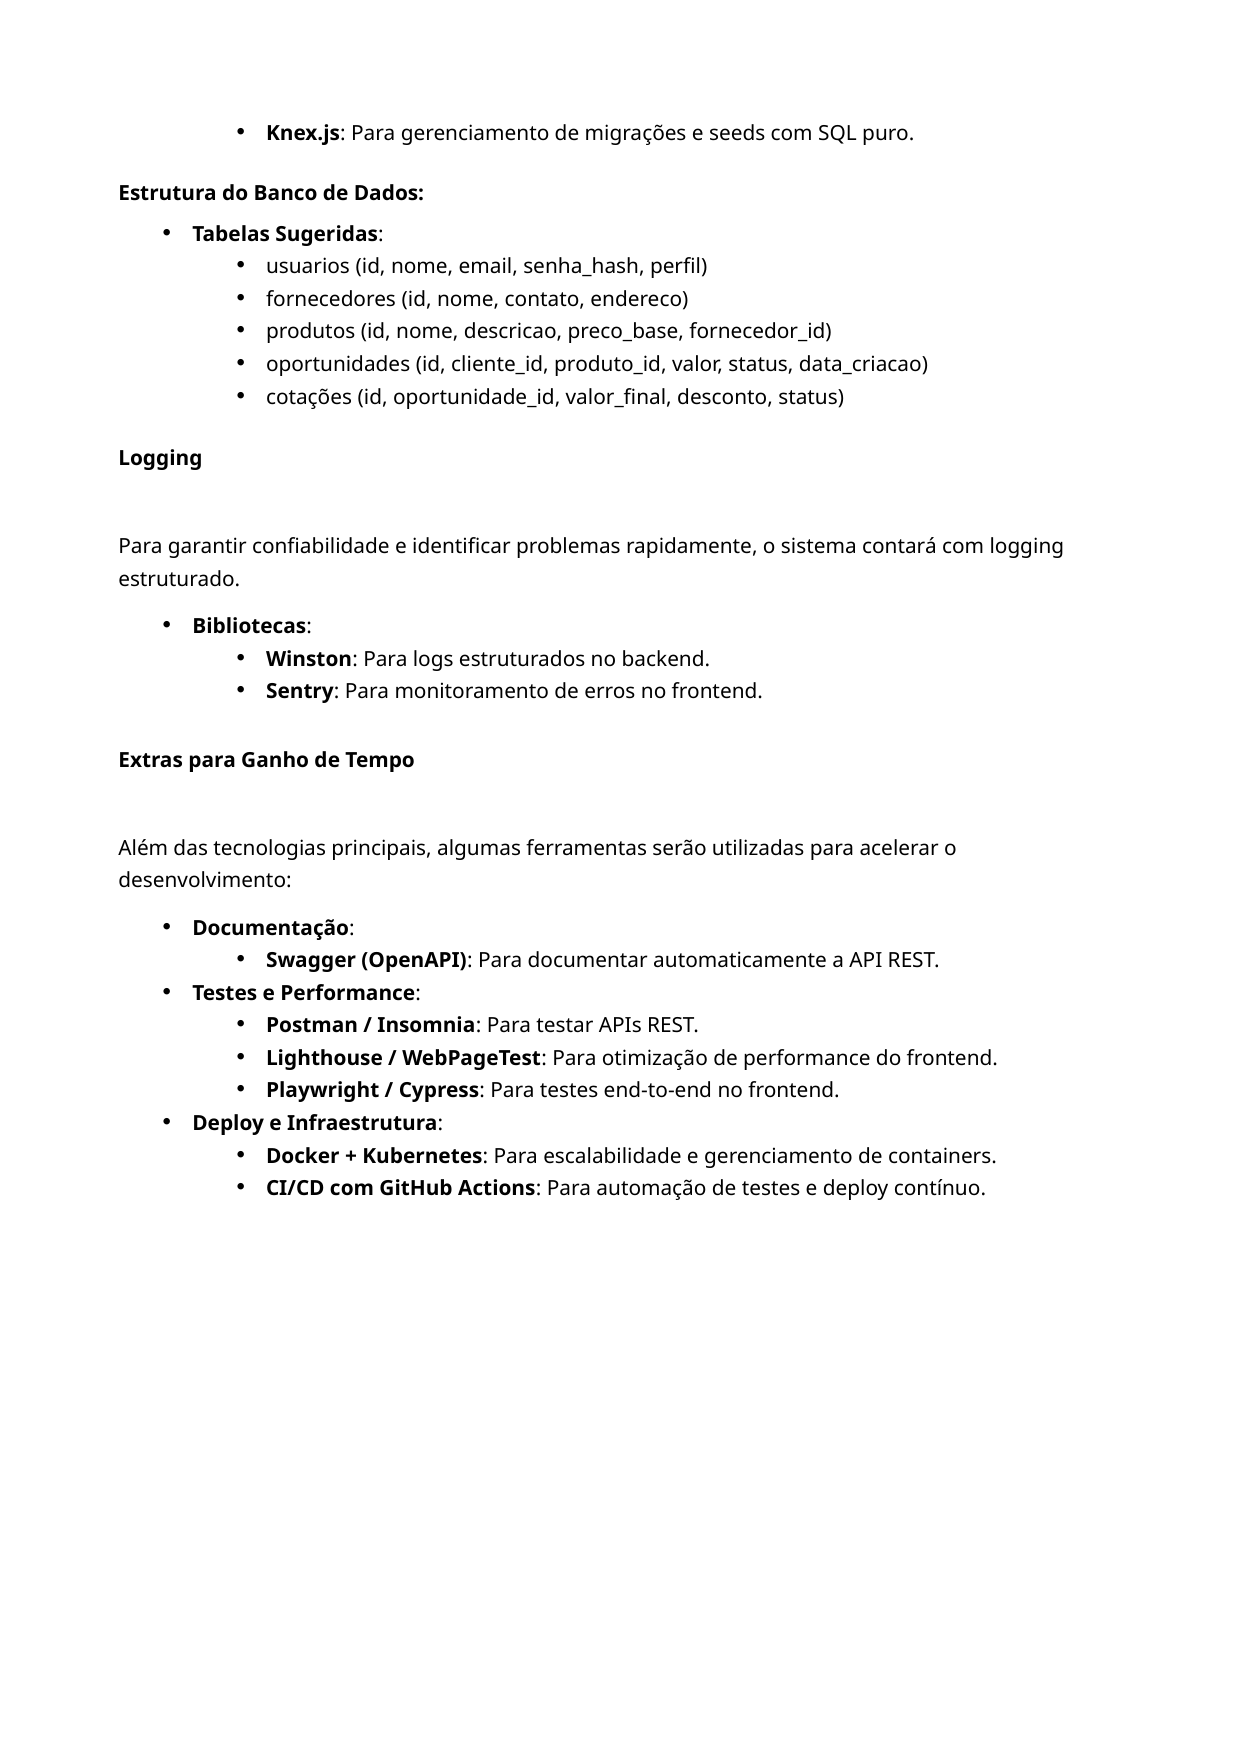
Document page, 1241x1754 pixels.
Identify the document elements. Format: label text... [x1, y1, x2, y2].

list Bibliotecas: [162, 611, 1122, 640]
subtitle Estrutura do Banco de Dados: [118, 178, 1122, 206]
subtitle Logging [118, 443, 1122, 472]
list Sentry: Para monitoramento de erros no frontend. [236, 677, 1122, 705]
list cotações (id, oportunidade_id, valor_final, desconto, status) [236, 382, 1122, 410]
text Além das tecnologias principais, algumas ferramentas serão utilizadas para acelerar o desenvolvimento: [118, 833, 1122, 894]
list Winston: Para logs estruturados no backend. [236, 644, 1122, 672]
list Documentação: [162, 913, 1122, 941]
subtitle Extras para Ganho de Tempo [118, 745, 1122, 773]
list produtos (id, nome, descricao, preco_base, fornecedor_id) [236, 317, 1122, 345]
list Deploy e Infraestrutura: [162, 1108, 1122, 1137]
list usuarios (id, nome, email, senha_hash, perfil) [236, 251, 1122, 280]
list Postman / Insomnia: Para testar APIs REST. [236, 1010, 1122, 1039]
list CI/CD com GitHub Actions: Para automação de testes e deploy contínuo. [236, 1173, 1122, 1202]
list Lighthouse / WebPageTest: Para otimização de performance do frontend. [236, 1043, 1122, 1071]
list oportunidades (id, cliente_id, produto_id, valor, status, data_criacao) [236, 349, 1122, 378]
list Tabelas Sugeridas: [162, 219, 1122, 247]
list fornecedores (id, nome, contato, endereco) [236, 284, 1122, 312]
list Docker + Kubernetes: Para escalabilidade e gerenciamento de containers. [236, 1141, 1122, 1169]
list Playwright / Cypress: Para testes end-to-end no frontend. [236, 1076, 1122, 1104]
list Knex.js: Para gerenciamento de migrações e seeds com SQL puro. [236, 118, 1122, 147]
list Swagger (OpenAPI): Para documentar automaticamente a API REST. [236, 945, 1122, 974]
text Para garantir confiabilidade e identificar problemas rapidamente, o sistema contará com logging estruturado. [118, 532, 1122, 593]
list Testes e Performance: [162, 978, 1122, 1006]
